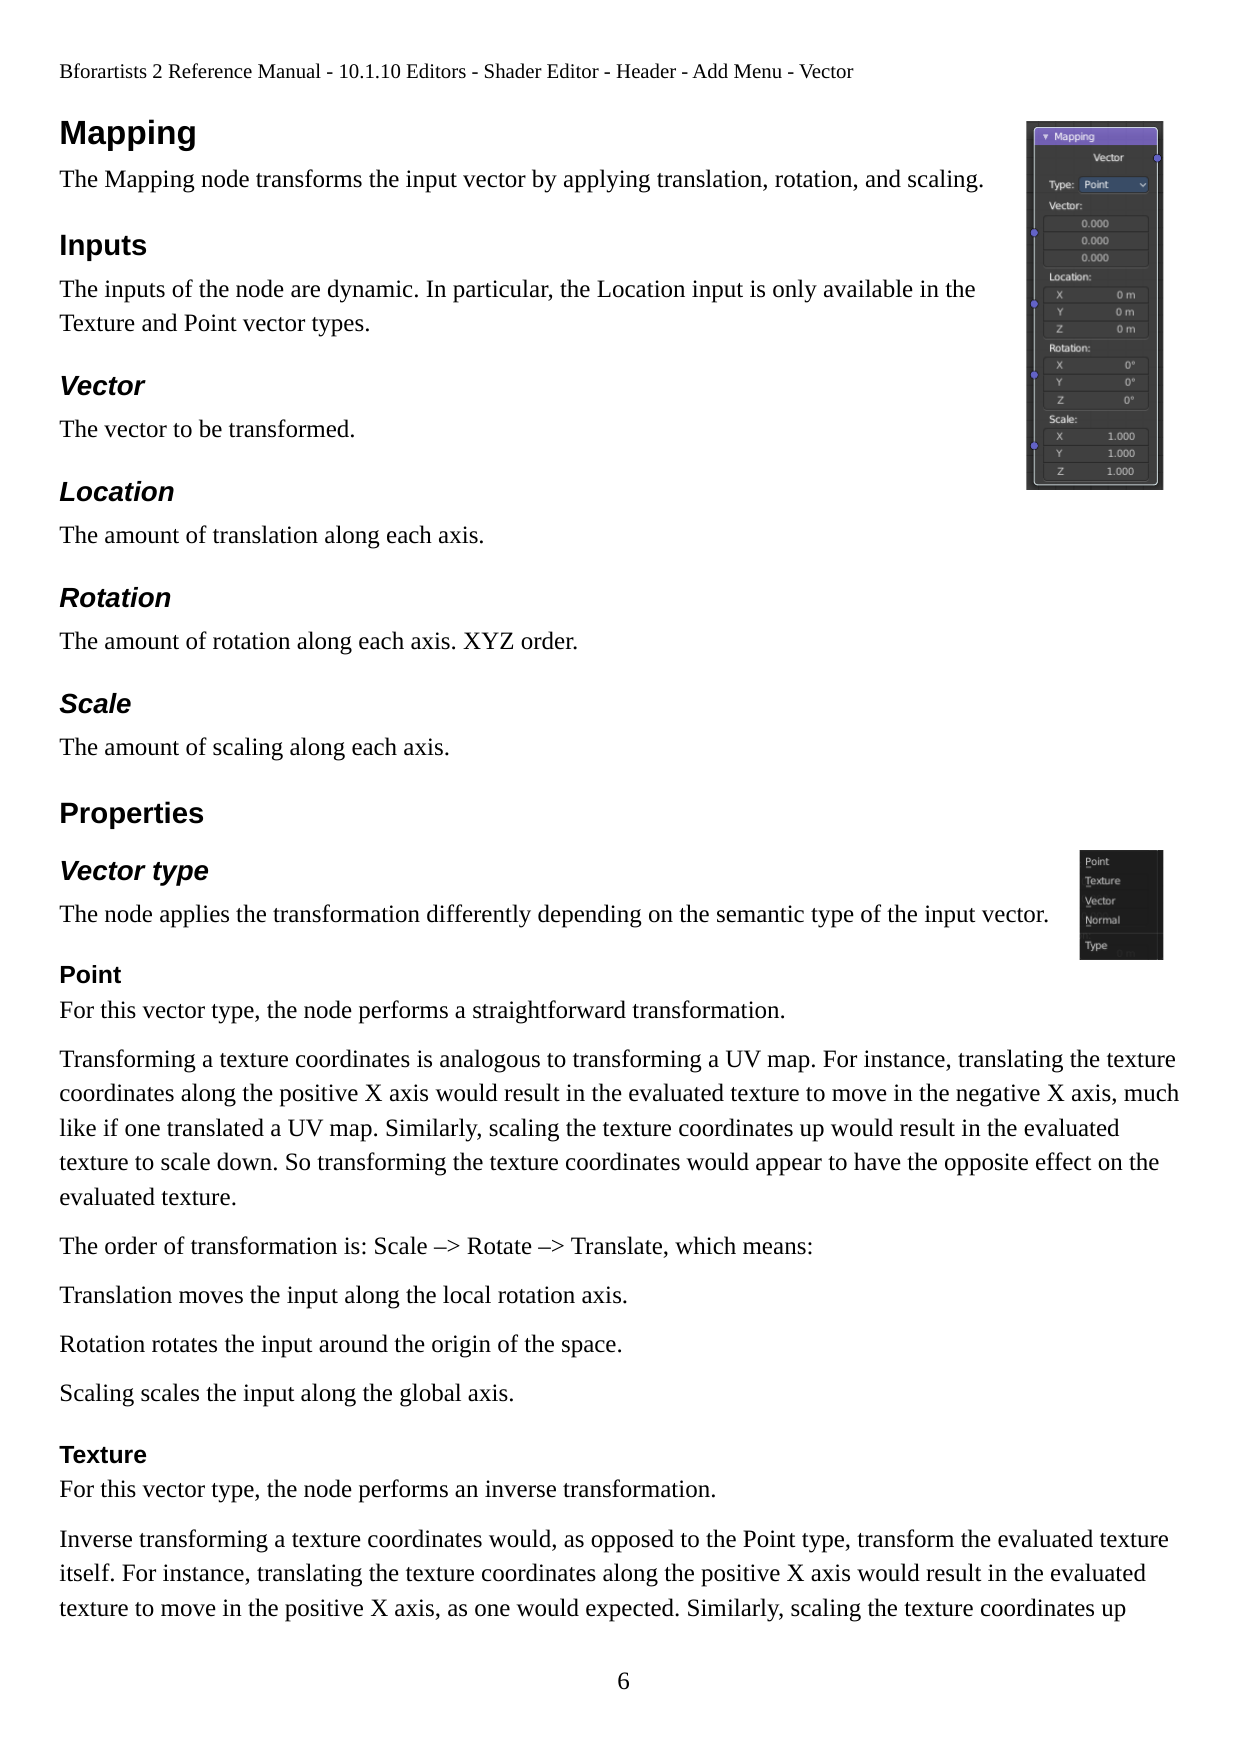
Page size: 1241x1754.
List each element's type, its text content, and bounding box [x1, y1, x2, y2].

text The amount of rotation along each axis. XYZ order. [59, 626, 1181, 655]
text For this vector type, the node performs an inverse transformation. [59, 1474, 1181, 1503]
text For this vector type, the node performs a straightforward transformation. [59, 995, 1181, 1024]
picture [1026, 121, 1164, 490]
subtitle Inputs [59, 227, 1026, 261]
text The Mapping node transforms the input vector by applying translation, rotation, and scaling. [59, 164, 1026, 192]
subtitle Properties [59, 796, 1181, 829]
text The vector to be transformed. [59, 414, 1026, 443]
text Inverse transforming a texture coordinates would, as opposed to the Point type, transform the evaluated texture itself. For instance, translating the texture coordinates along the positive X axis would result in the evaluated texture to move in the positive X axis, as one would expected. Similarly, scaling the texture coordinates up [59, 1524, 1181, 1621]
subtitle Mapping [59, 113, 1181, 151]
text Transforming a texture coordinates is analogous to transforming a UV map. For instance, translating the texture coordinates along the positive X axis would result in the evaluated texture to move in the negative X axis, much like if one translated a UV map. Similarly, scaling the texture coordinates up would result in the evaluated texture to scale down. So transforming the texture coordinates would appear to have the opposite effect on the evaluated texture. [59, 1044, 1181, 1211]
subtitle Vector [59, 370, 1026, 402]
subtitle [1164, 370, 1181, 402]
subtitle Rotation [59, 582, 1181, 613]
text The amount of translation along each axis. [59, 520, 1181, 549]
text The node applies the transformation differently depending on the semantic type of the input vector. [59, 899, 1079, 927]
subtitle Point [59, 960, 1181, 989]
subtitle Location [59, 476, 1181, 507]
text The order of transformation is: Scale –> Rotate –> Translate, which means: [59, 1231, 1181, 1260]
subtitle Vector type [59, 854, 1079, 886]
subtitle [1164, 227, 1181, 261]
subtitle [1164, 854, 1181, 886]
text Translation moves the input along the local rotation axis. [59, 1280, 1181, 1309]
text The amount of scaling along each axis. [59, 732, 1181, 761]
text Scaling scales the input along the global axis. [59, 1378, 1181, 1407]
subtitle Scale [59, 687, 1181, 719]
text The inputs of the node are dynamic. In particular, the Location input is only available in the Texture and Point vector types. [59, 274, 1026, 337]
text Rotation rotates the input around the origin of the space. [59, 1329, 1181, 1358]
picture [1079, 850, 1164, 960]
subtitle Texture [59, 1440, 1181, 1468]
